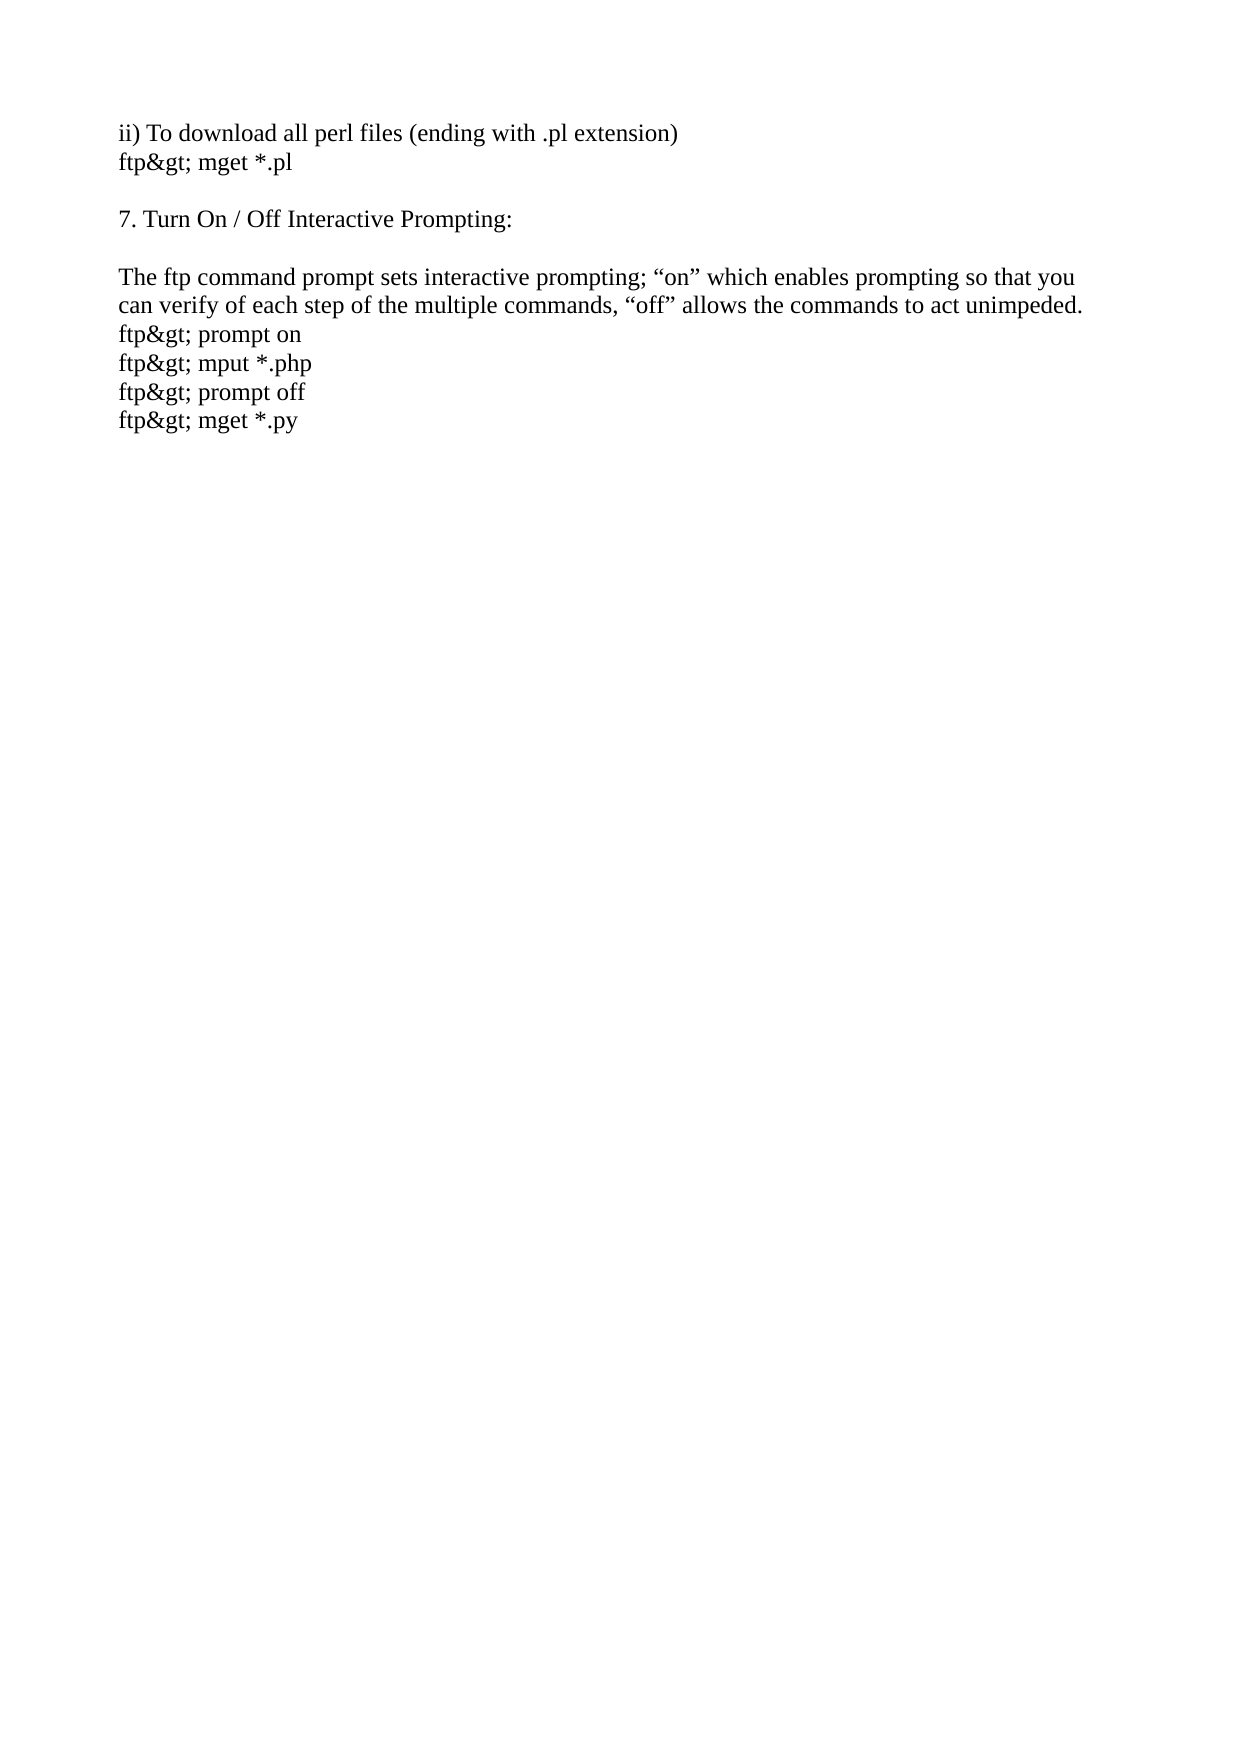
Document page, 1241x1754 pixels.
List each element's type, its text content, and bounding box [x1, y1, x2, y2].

text ftp&gt; prompt on [118, 319, 1122, 348]
text ftp&gt; mput *.php [118, 348, 1122, 377]
text ftp&gt; mget *.pl [118, 147, 1122, 176]
text ftp&gt; mget *.py [118, 406, 1122, 434]
text 7. Turn On / Off Interactive Prompting: [118, 204, 1122, 233]
text The ftp command prompt sets interactive prompting; “on” which enables prompting so that you [118, 262, 1122, 291]
text can verify of each step of the multiple commands, “off” allows the commands to act unimpeded. [118, 291, 1122, 319]
text ii) To download all perl files (ending with .pl extension) [118, 118, 1122, 147]
text ftp&gt; prompt off [118, 377, 1122, 406]
